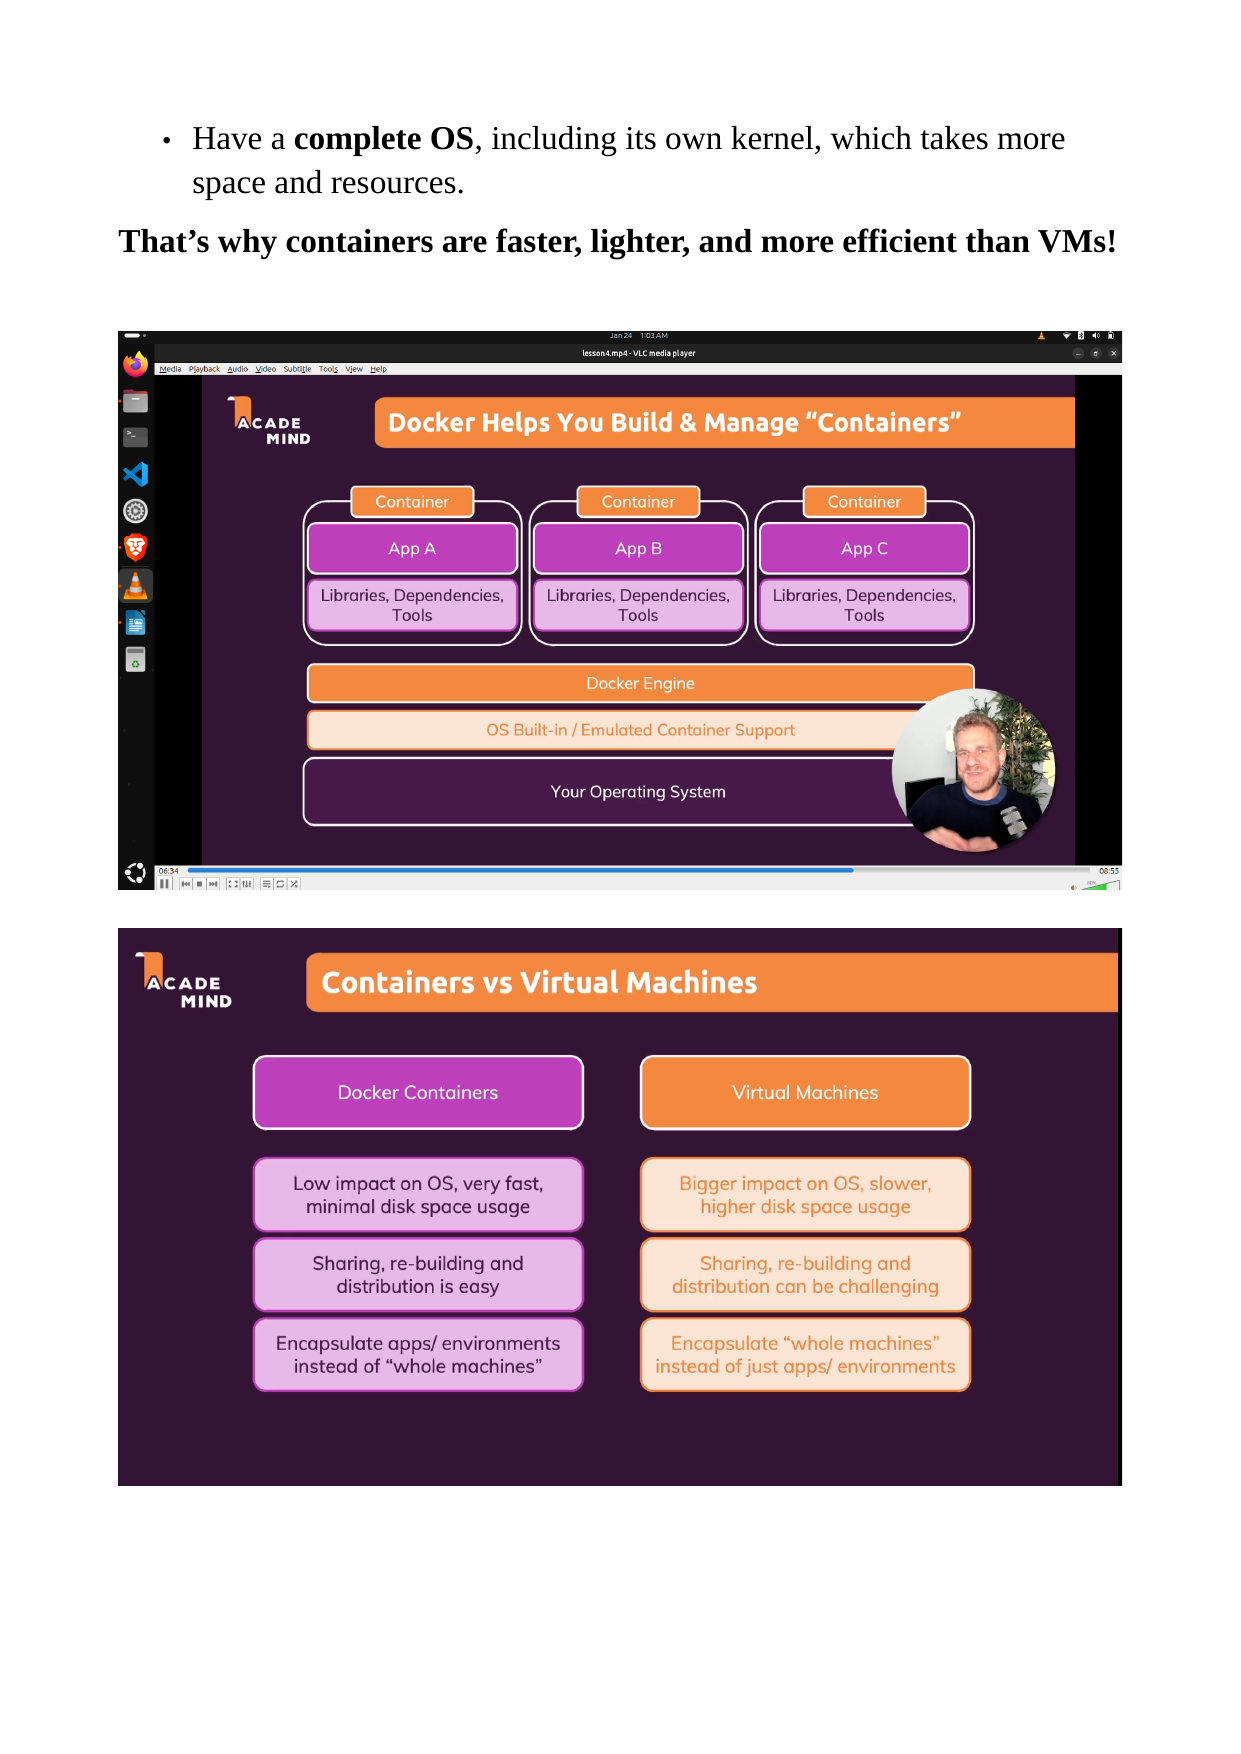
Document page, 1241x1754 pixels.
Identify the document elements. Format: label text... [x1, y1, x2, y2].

picture [118, 928, 1123, 1486]
text That’s why containers are faster, lighter, and more efficient than VMs! [118, 221, 1122, 259]
picture [118, 331, 1123, 890]
list Have a complete OS, including its own kernel, which takes more space and resources. [162, 118, 1122, 201]
